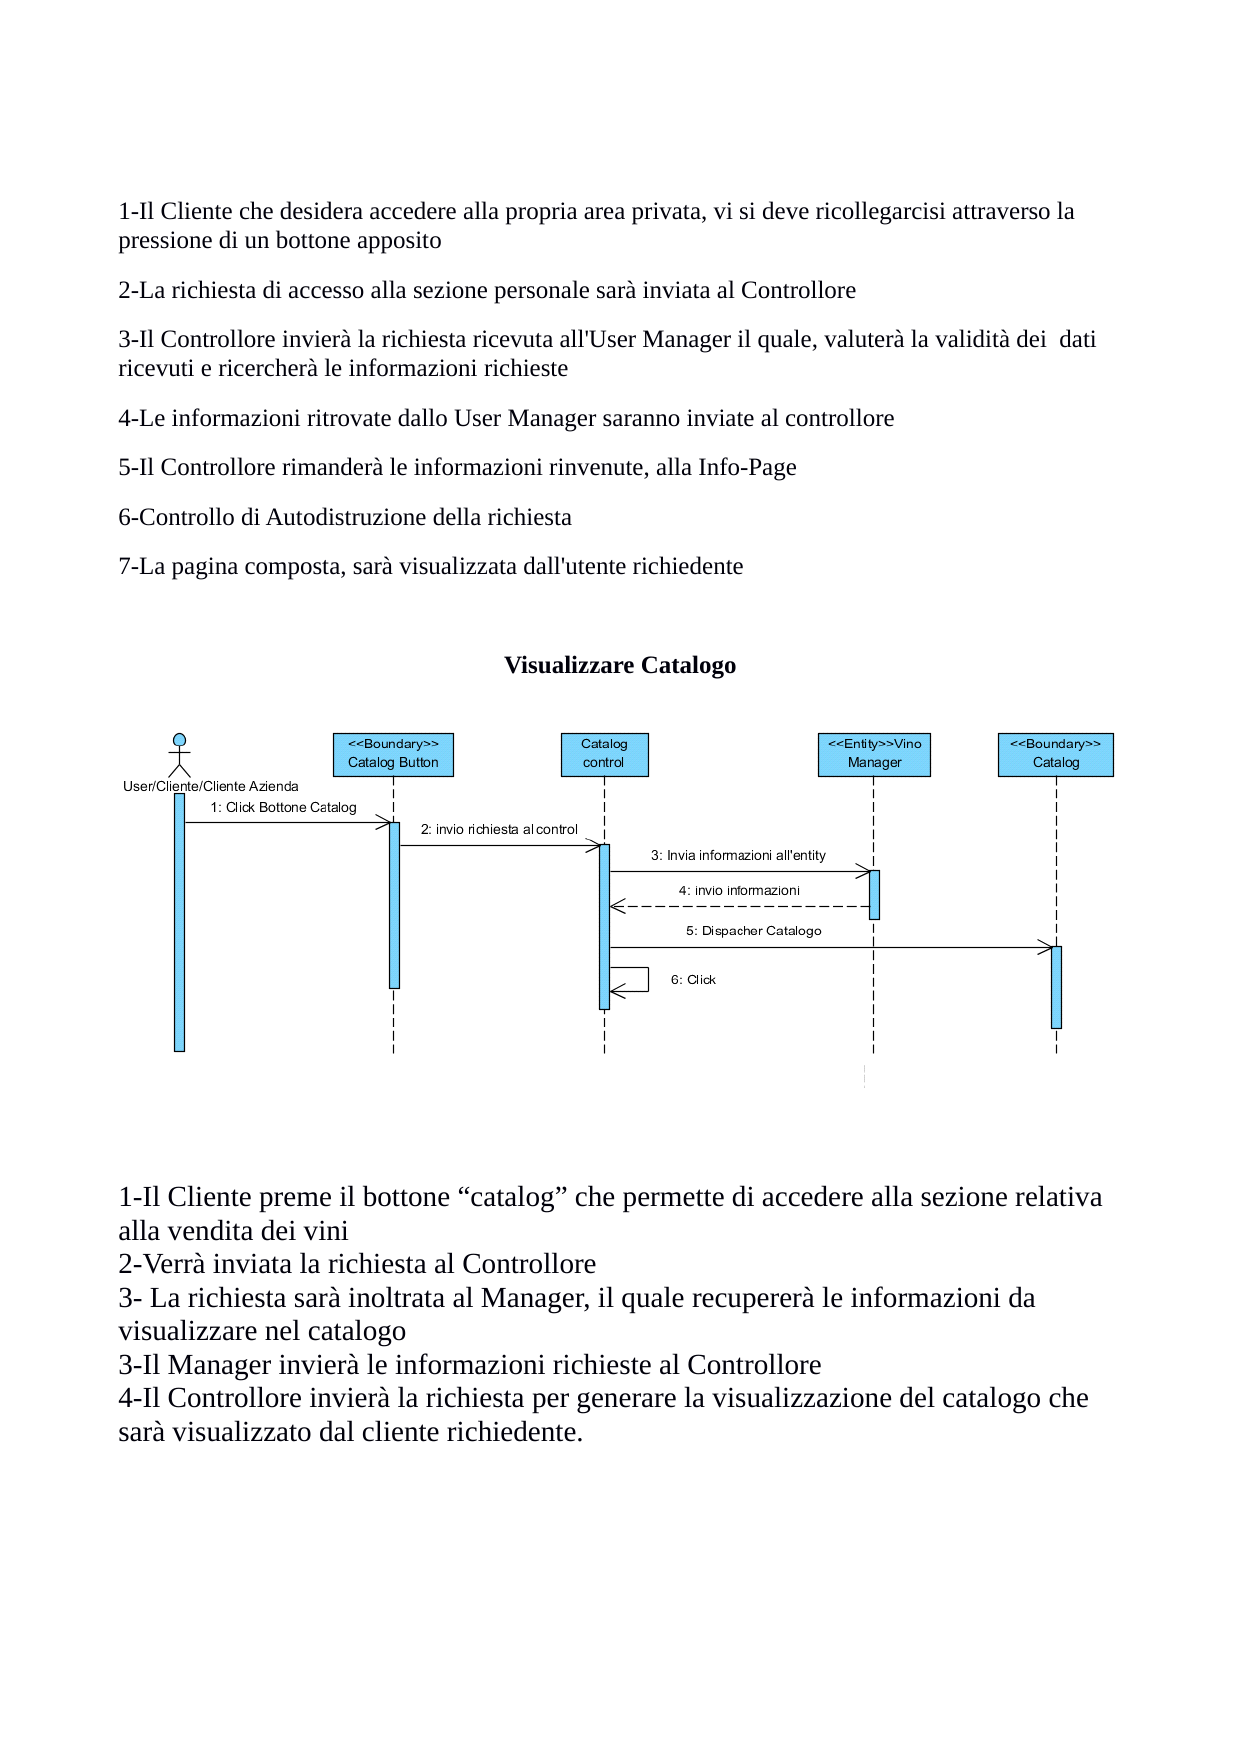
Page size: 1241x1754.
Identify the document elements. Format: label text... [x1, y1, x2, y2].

text 2-Verrà inviata la richiesta al Controllore [118, 1246, 1122, 1280]
text 2-La richiesta di accesso alla sezione personale sarà inviata al Controllore [118, 275, 1122, 303]
text 1-Il Cliente che desidera accedere alla propria area privata, vi si deve ricollegarcisi attraverso la pressione di un bottone apposito [118, 196, 1122, 254]
text 7-La pagina composta, sarà visualizzata dall'utente richiedente [118, 551, 1122, 580]
text 3- La richiesta sarà inoltrata al Manager, il quale recupererà le informazioni da visualizzare nel catalogo [118, 1280, 1122, 1347]
text 1-Il Cliente preme il bottone “catalog” che permette di accedere alla sezione relativa alla vendita dei vini [118, 1179, 1122, 1246]
text 3-Il Controllore invierà la richiesta ricevuta all'User Manager il quale, valuterà la validità dei dati ricevuti e ricercherà le informazioni richieste [118, 324, 1122, 382]
text Visualizzare Catalogo [118, 650, 1122, 679]
text 3-Il Manager invierà le informazioni richieste al Controllore [118, 1347, 1122, 1380]
text 6-Controllo di Autodistruzione della richiesta [118, 502, 1122, 531]
text 4-Il Controllore invierà la richiesta per generare la visualizzazione del catalogo che sarà visualizzato dal cliente richiedente. [118, 1380, 1122, 1447]
text 5-Il Controllore rimanderà le informazioni rinvenute, alla Info-Page [118, 452, 1122, 481]
text 4-Le informazioni ritrovate dallo User Manager saranno inviate al controllore [118, 403, 1122, 431]
